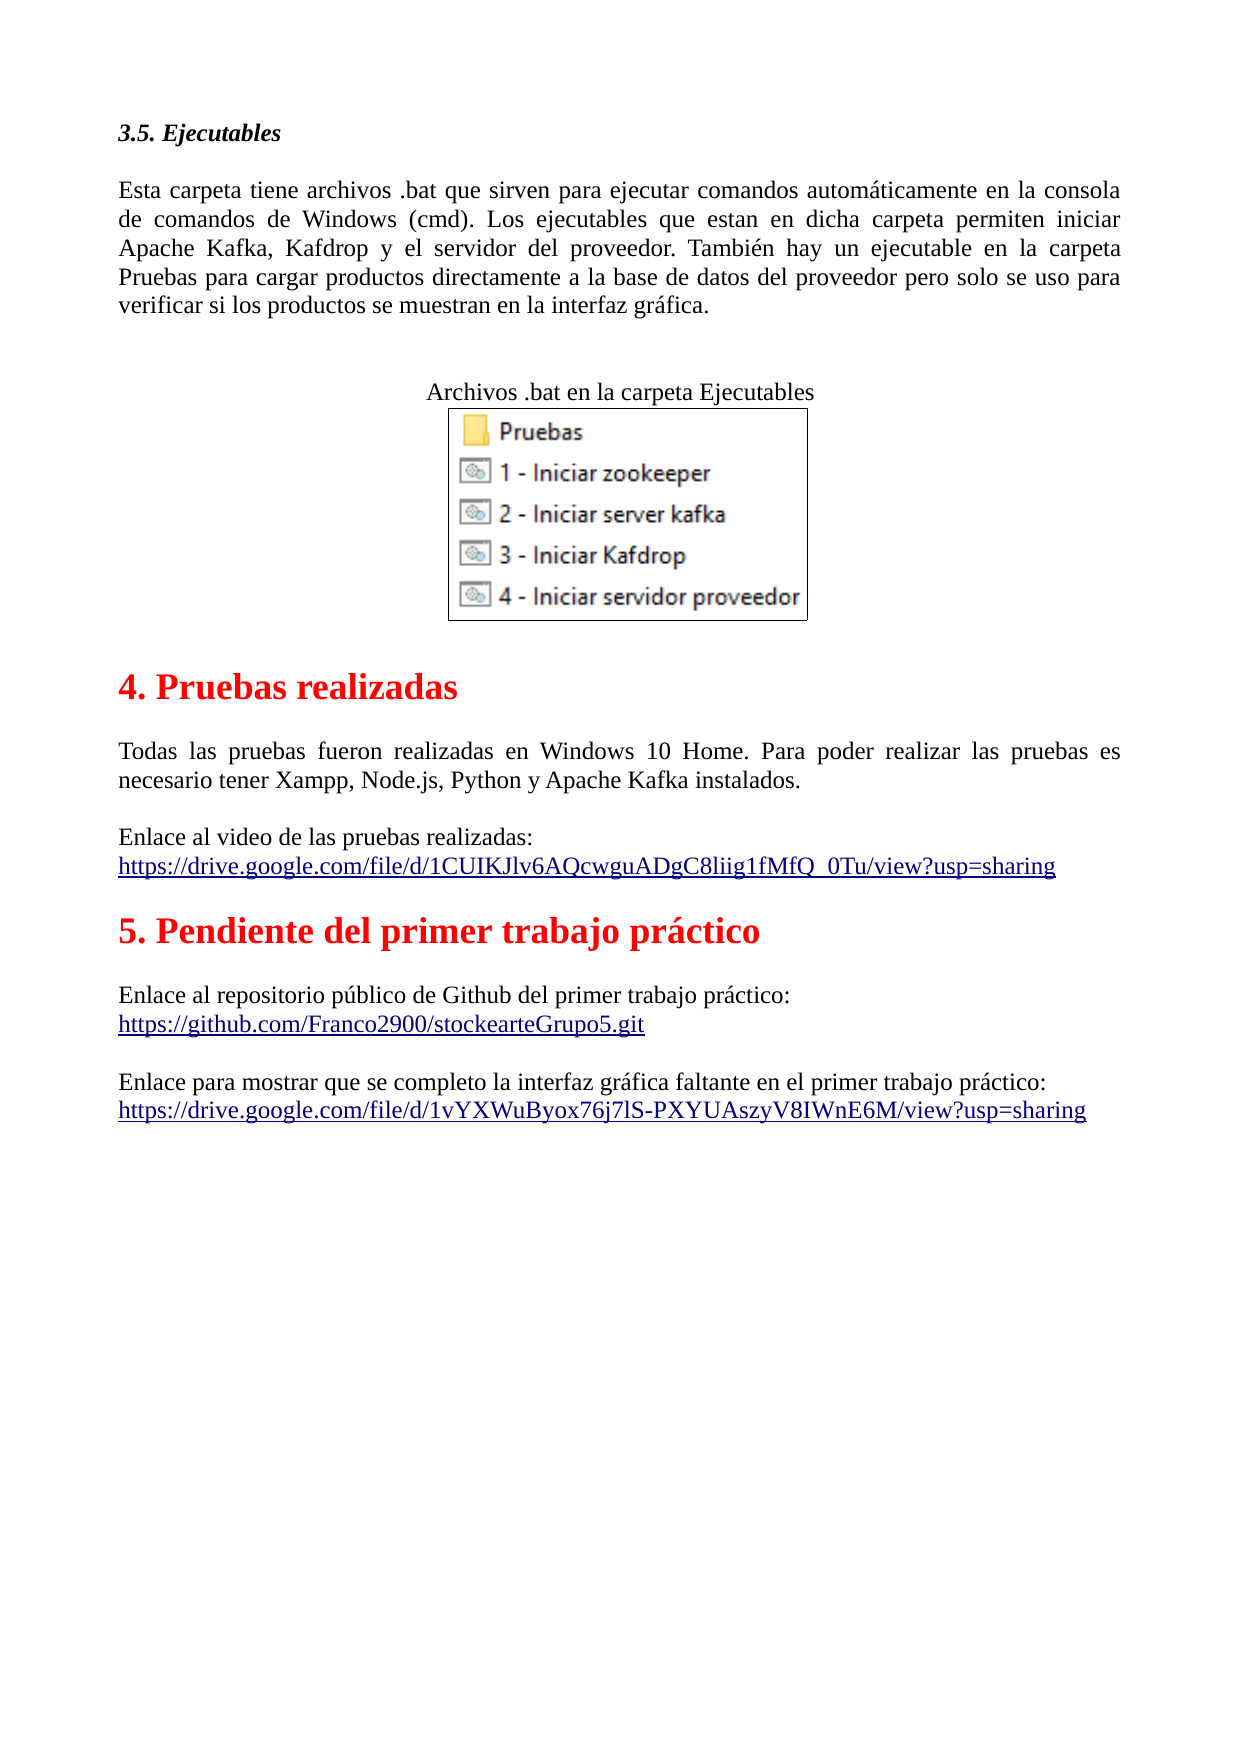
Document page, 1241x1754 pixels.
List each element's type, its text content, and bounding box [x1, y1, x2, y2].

text 5. Pendiente del primer trabajo práctico [118, 909, 1122, 952]
text https://drive.google.com/file/d/1vYXWuByox76j7lS-PXYUAszyV8IWnE6M/view?usp=sharing [118, 1096, 1122, 1124]
text 4. Pruebas realizadas [118, 664, 1122, 707]
text Esta carpeta tiene archivos .bat que sirven para ejecutar comandos automáticamente en la consola de comandos de Windows (cmd). Los ejecutables que estan en dicha carpeta permiten iniciar Apache Kafka, Kafdrop y el servidor del proveedor. También hay un ejecutable en la carpeta Pruebas para cargar productos directamente a la base de datos del proveedor pero solo se uso para verificar si los productos se muestran en la interfaz gráfica. [118, 176, 1122, 319]
text Archivos .bat en la carpeta Ejecutables [118, 377, 1122, 406]
text 3.5. Ejecutables [118, 118, 1122, 147]
text Enlace al video de las pruebas realizadas: [118, 822, 1122, 851]
text Todas las pruebas fueron realizadas en Windows 10 Home. Para poder realizar las pruebas es necesario tener Xampp, Node.js, Python y Apache Kafka instalados. [118, 736, 1122, 794]
text Enlace al repositorio público de Github del primer trabajo práctico: [118, 981, 1122, 1009]
text https://drive.google.com/file/d/1CUIKJlv6AQcwguADgC8liig1fMfQ_0Tu/view?usp=sharing [118, 851, 1122, 880]
text Enlace para mostrar que se completo la interfaz gráfica faltante en el primer trabajo práctico: [118, 1067, 1122, 1096]
text https://github.com/Franco2900/stockearteGrupo5.git [118, 1009, 1122, 1038]
picture [451, 411, 804, 617]
